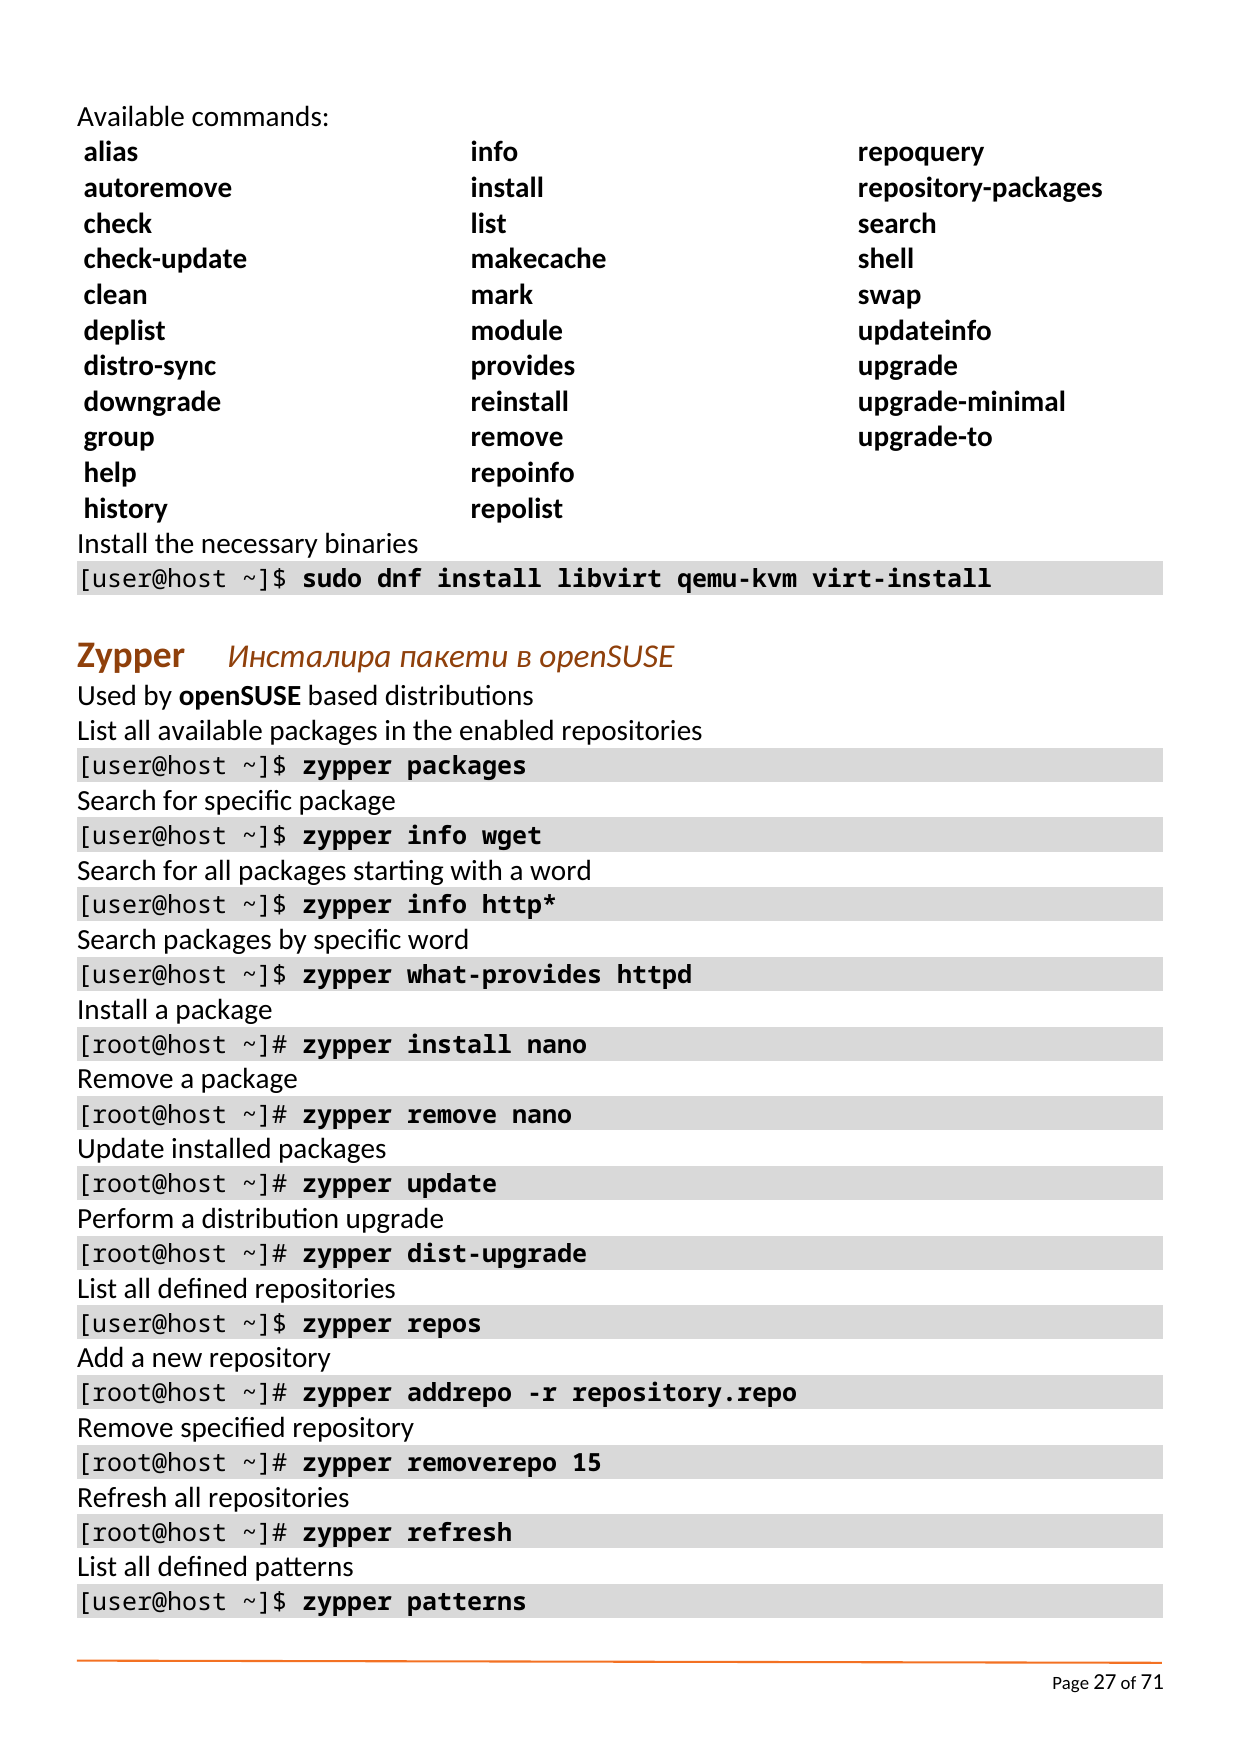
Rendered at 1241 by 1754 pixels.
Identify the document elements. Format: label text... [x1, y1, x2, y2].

text Search packages by specific word [77, 921, 1163, 957]
subtitle Zypper Инсталира пакети в openSUSE [77, 631, 1163, 677]
text group [77, 418, 389, 454]
text Add a new repository [77, 1339, 1163, 1375]
text check-update [77, 240, 389, 276]
text [user@host ~]$ zypper packages [77, 748, 1163, 782]
text provides [464, 347, 776, 383]
text autoremove [77, 169, 389, 205]
text Refresh all repositories [77, 1479, 1163, 1514]
text [root@host ~]# zypper update [77, 1166, 1163, 1200]
text [root@host ~]# zypper addrepo -r repository.repo [77, 1375, 1163, 1409]
text Used by openSUSE based distributions [77, 677, 1163, 712]
text mark [464, 276, 776, 312]
text distro-sync [77, 347, 389, 383]
text [user@host ~]$ zypper info wget [77, 817, 1163, 852]
text repoquery [851, 133, 1163, 169]
text upgrade [851, 347, 1163, 383]
text Install the necessary binaries [77, 525, 1163, 561]
text history [77, 490, 389, 525]
text Remove specified repository [77, 1409, 1163, 1445]
text Search for specific package [77, 782, 1163, 817]
text List all available packages in the enabled repositories [77, 712, 1163, 748]
text module [464, 312, 776, 347]
text reinstall [464, 383, 776, 418]
text repolist [464, 490, 776, 525]
text shell [851, 240, 1163, 276]
text check [77, 205, 389, 240]
text Install a package [77, 991, 1163, 1027]
text [user@host ~]$ zypper patterns [77, 1584, 1163, 1618]
text upgrade-to [851, 418, 1163, 454]
text repository-packages [851, 169, 1163, 205]
text search [851, 205, 1163, 240]
text [root@host ~]# zypper install nano [77, 1027, 1163, 1061]
text [root@host ~]# zypper remove nano [77, 1096, 1163, 1130]
text Available commands: [77, 98, 583, 133]
text downgrade [77, 383, 389, 418]
text updateinfo [851, 312, 1163, 347]
text [user@host ~]$ zypper what-provides httpd [77, 957, 1163, 991]
text help [77, 454, 389, 490]
text repoinfo [464, 454, 776, 490]
text deplist [77, 312, 389, 347]
text List all defined patterns [77, 1548, 1163, 1584]
text info [464, 133, 776, 169]
text Update installed packages [77, 1130, 1163, 1166]
text upgrade-minimal [851, 383, 1163, 418]
text Search for all packages starting with a word [77, 852, 1163, 887]
text makecache [464, 240, 776, 276]
text swap [851, 276, 1163, 312]
text List all defined repositories [77, 1270, 1163, 1305]
text [root@host ~]# zypper dist-upgrade [77, 1236, 1163, 1270]
text remove [464, 418, 776, 454]
text [root@host ~]# zypper refresh [77, 1514, 1163, 1548]
text list [464, 205, 776, 240]
text [user@host ~]$ zypper repos [77, 1305, 1163, 1339]
text Perform a distribution upgrade [77, 1200, 1163, 1236]
text [user@host ~]$ sudo dnf install libvirt qemu-kvm virt-install [77, 561, 1163, 595]
text [user@host ~]$ zypper info http* [77, 887, 1163, 921]
text alias [77, 133, 389, 169]
text clean [77, 276, 389, 312]
text Remove a package [77, 1061, 1163, 1096]
text [root@host ~]# zypper removerepo 15 [77, 1445, 1163, 1479]
text install [464, 169, 776, 205]
